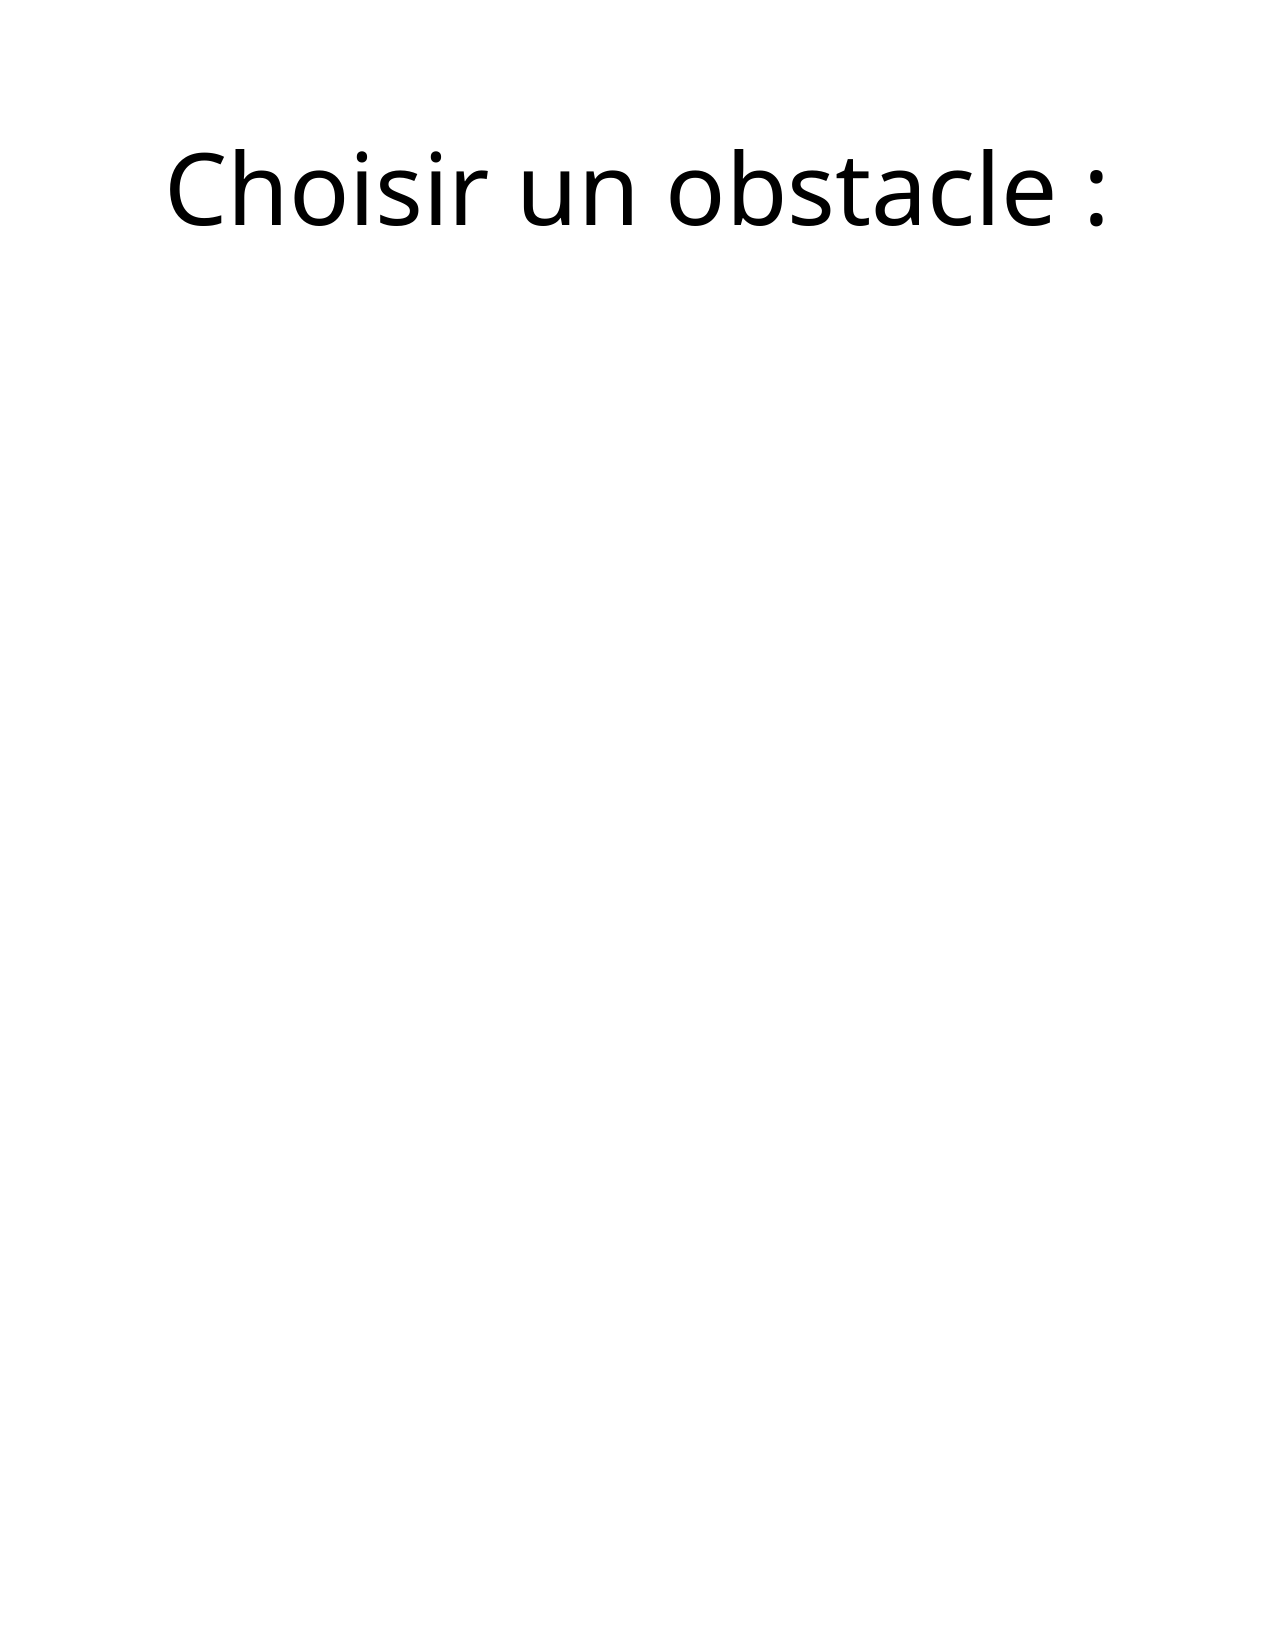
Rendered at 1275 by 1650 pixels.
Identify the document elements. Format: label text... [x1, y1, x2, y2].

text Choisir un obstacle : [118, 118, 1157, 254]
